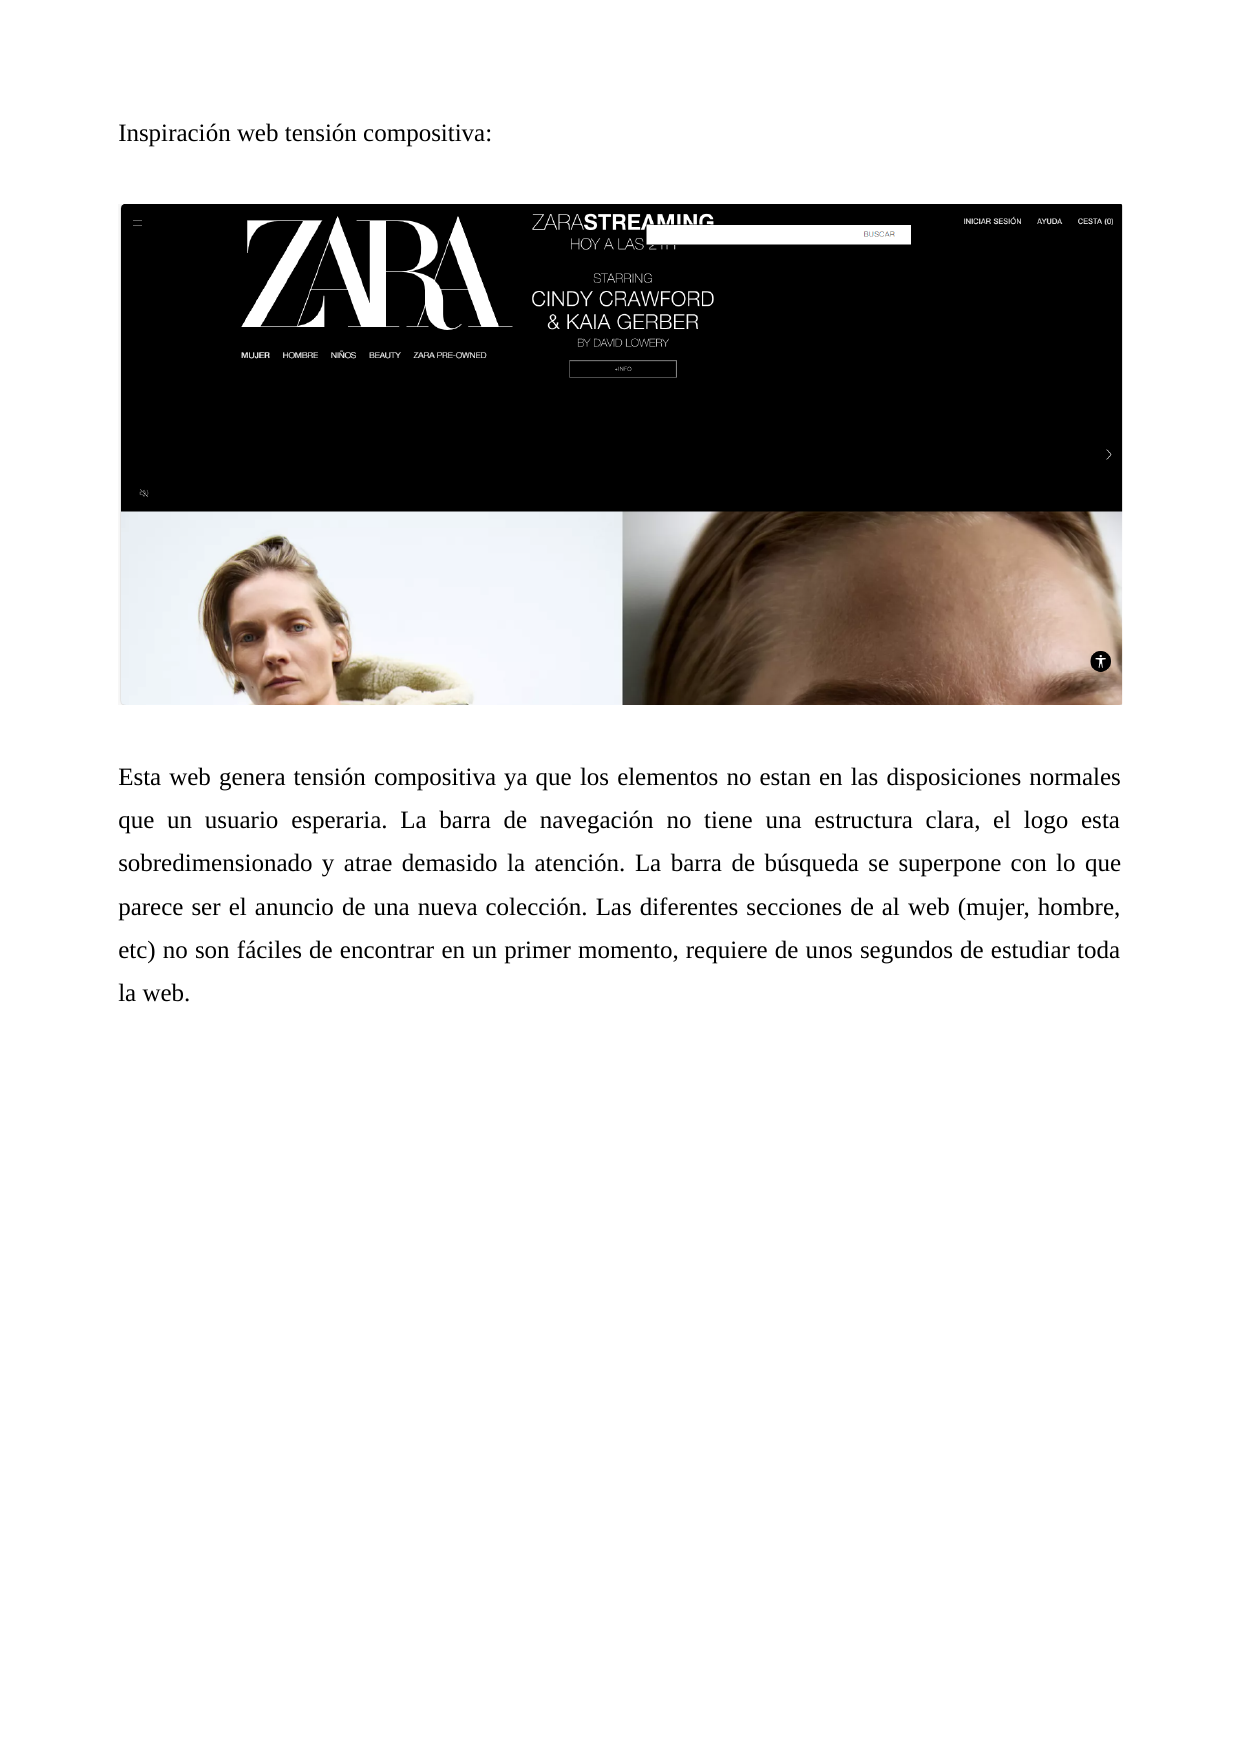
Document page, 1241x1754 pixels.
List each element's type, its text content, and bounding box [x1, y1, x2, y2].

text Inspiración web tensión compositiva: [118, 118, 1122, 147]
text Esta web genera tensión compositiva ya que los elementos no estan en las disposiciones normales que un usuario esperaria. La barra de navegación no tiene una estructura clara, el logo esta sobredimensionado y atrae demasido la atención. La barra de búsqueda se superpone con lo que parece ser el anuncio de una nueva colección. Las diferentes secciones de al web (mujer, hombre, etc) no son fáciles de encontrar en un primer momento, requiere de unos segundos de estudiar toda la web. [118, 762, 1122, 1007]
picture [118, 204, 1123, 705]
